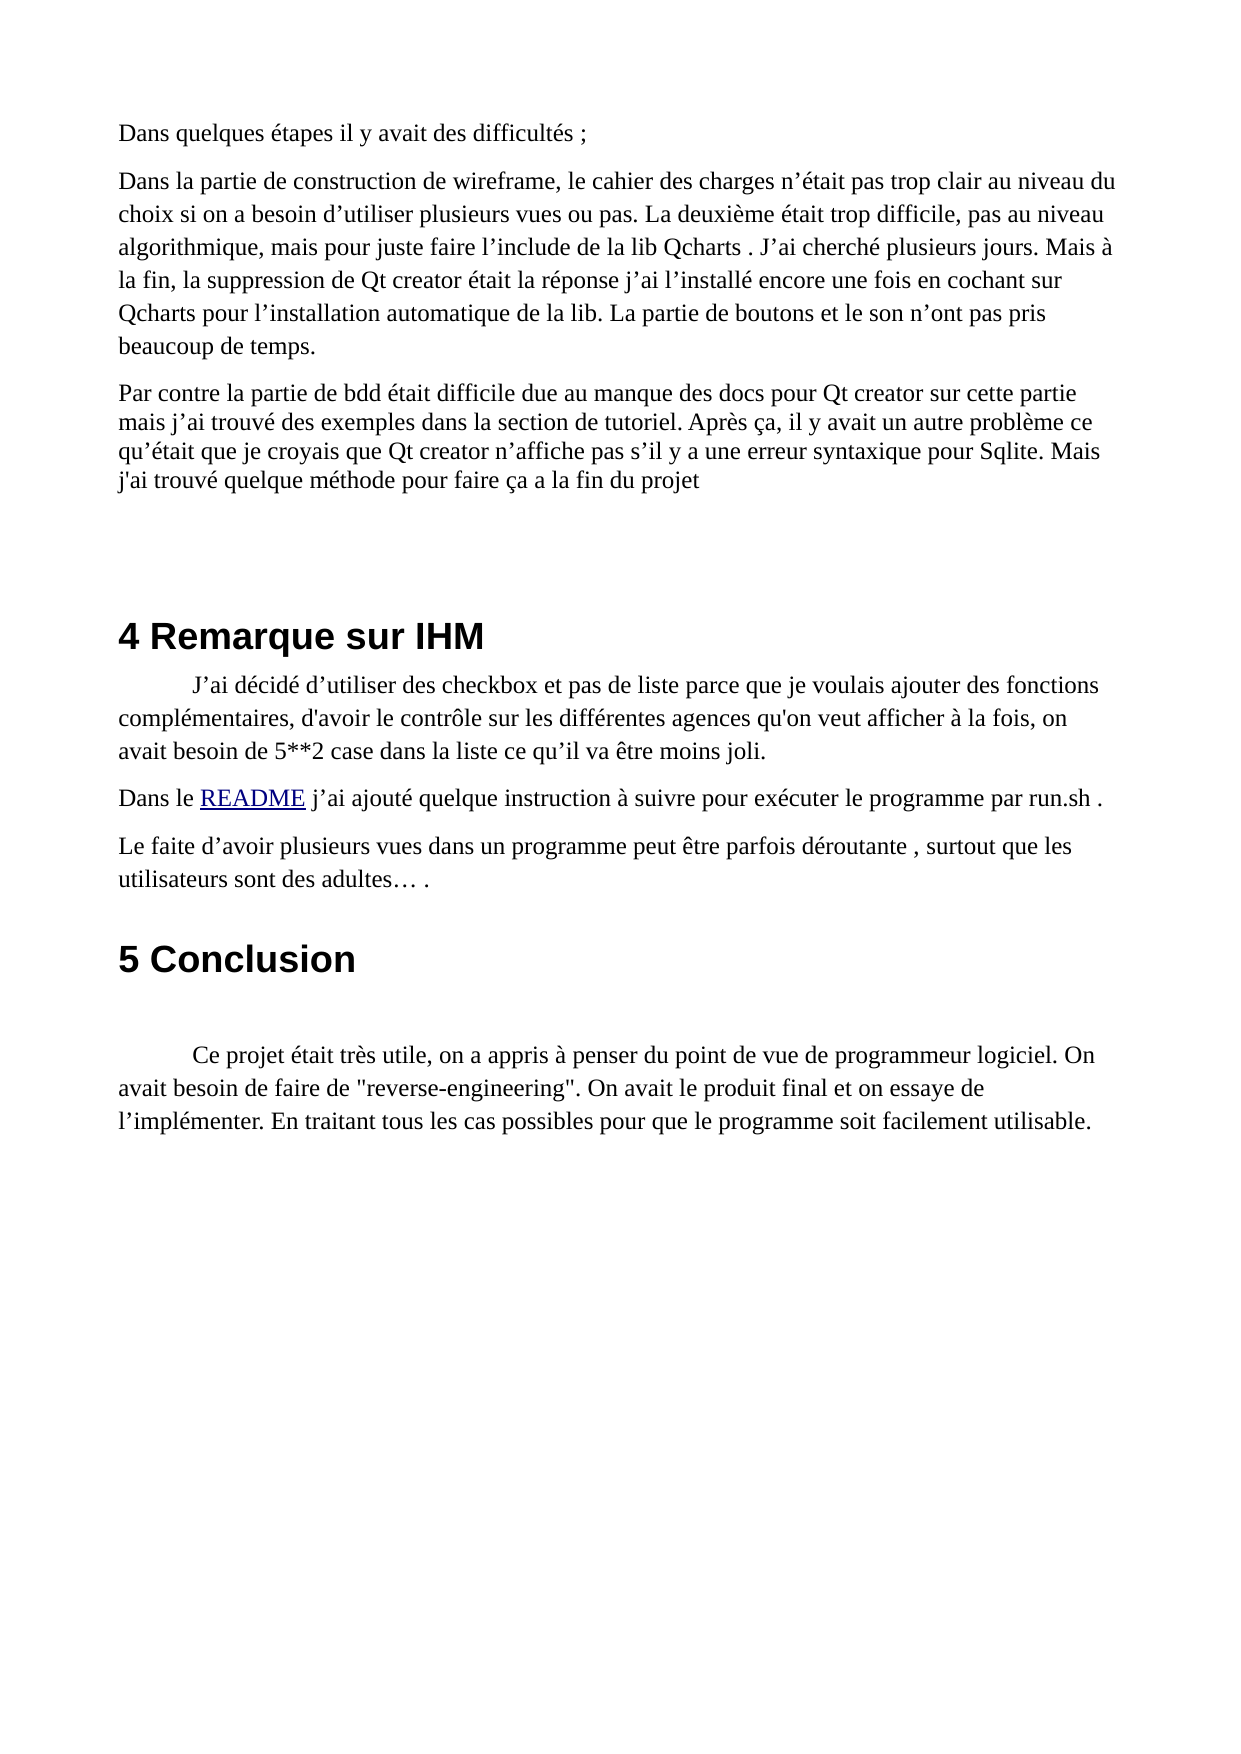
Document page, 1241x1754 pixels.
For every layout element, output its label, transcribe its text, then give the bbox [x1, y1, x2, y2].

text Dans le README j’ai ajouté quelque instruction à suivre pour exécuter le programme par run.sh . [118, 783, 1122, 812]
text Dans quelques étapes il y avait des difficultés ; [118, 118, 1122, 147]
subtitle 4 Remarque sur IHM [118, 614, 1122, 657]
text J’ai décidé d’utiliser des checkbox et pas de liste parce que je voulais ajouter des fonctions complémentaires, d'avoir le contrôle sur les différentes agences qu'on veut afficher à la fois, on avait besoin de 5**2 case dans la liste ce qu’il va être moins joli. [118, 670, 1122, 764]
text Le faite d’avoir plusieurs vues dans un programme peut être parfois déroutante , surtout que les utilisateurs sont des adultes… . [118, 831, 1122, 893]
text Ce projet était très utile, on a appris à penser du point de vue de programmeur logiciel. On avait besoin de faire de "reverse-engineering". On avait le produit final et on essaye de l’implémenter. En traitant tous les cas possibles pour que le programme soit facilement utilisable. [118, 1040, 1122, 1135]
text Par contre la partie de bdd était difficile due au manque des docs pour Qt creator sur cette partie mais j’ai trouvé des exemples dans la section de tutoriel. Après ça, il y avait un autre problème ce qu’était que je croyais que Qt creator n’affiche pas s’il y a une erreur syntaxique pour Sqlite. Mais j'ai trouvé quelque méthode pour faire ça a la fin du projet [118, 378, 1122, 493]
text Dans la partie de construction de wireframe, le cahier des charges n’était pas trop clair au niveau du choix si on a besoin d’utiliser plusieurs vues ou pas. La deuxième était trop difficile, pas au niveau algorithmique, mais pour juste faire l’include de la lib Qcharts . J’ai cherché plusieurs jours. Mais à la fin, la suppression de Qt creator était la réponse j’ai l’installé encore une fois en cochant sur Qcharts pour l’installation automatique de la lib. La partie de boutons et le son n’ont pas pris beaucoup de temps. [118, 166, 1122, 359]
subtitle 5 Conclusion [118, 937, 1122, 980]
